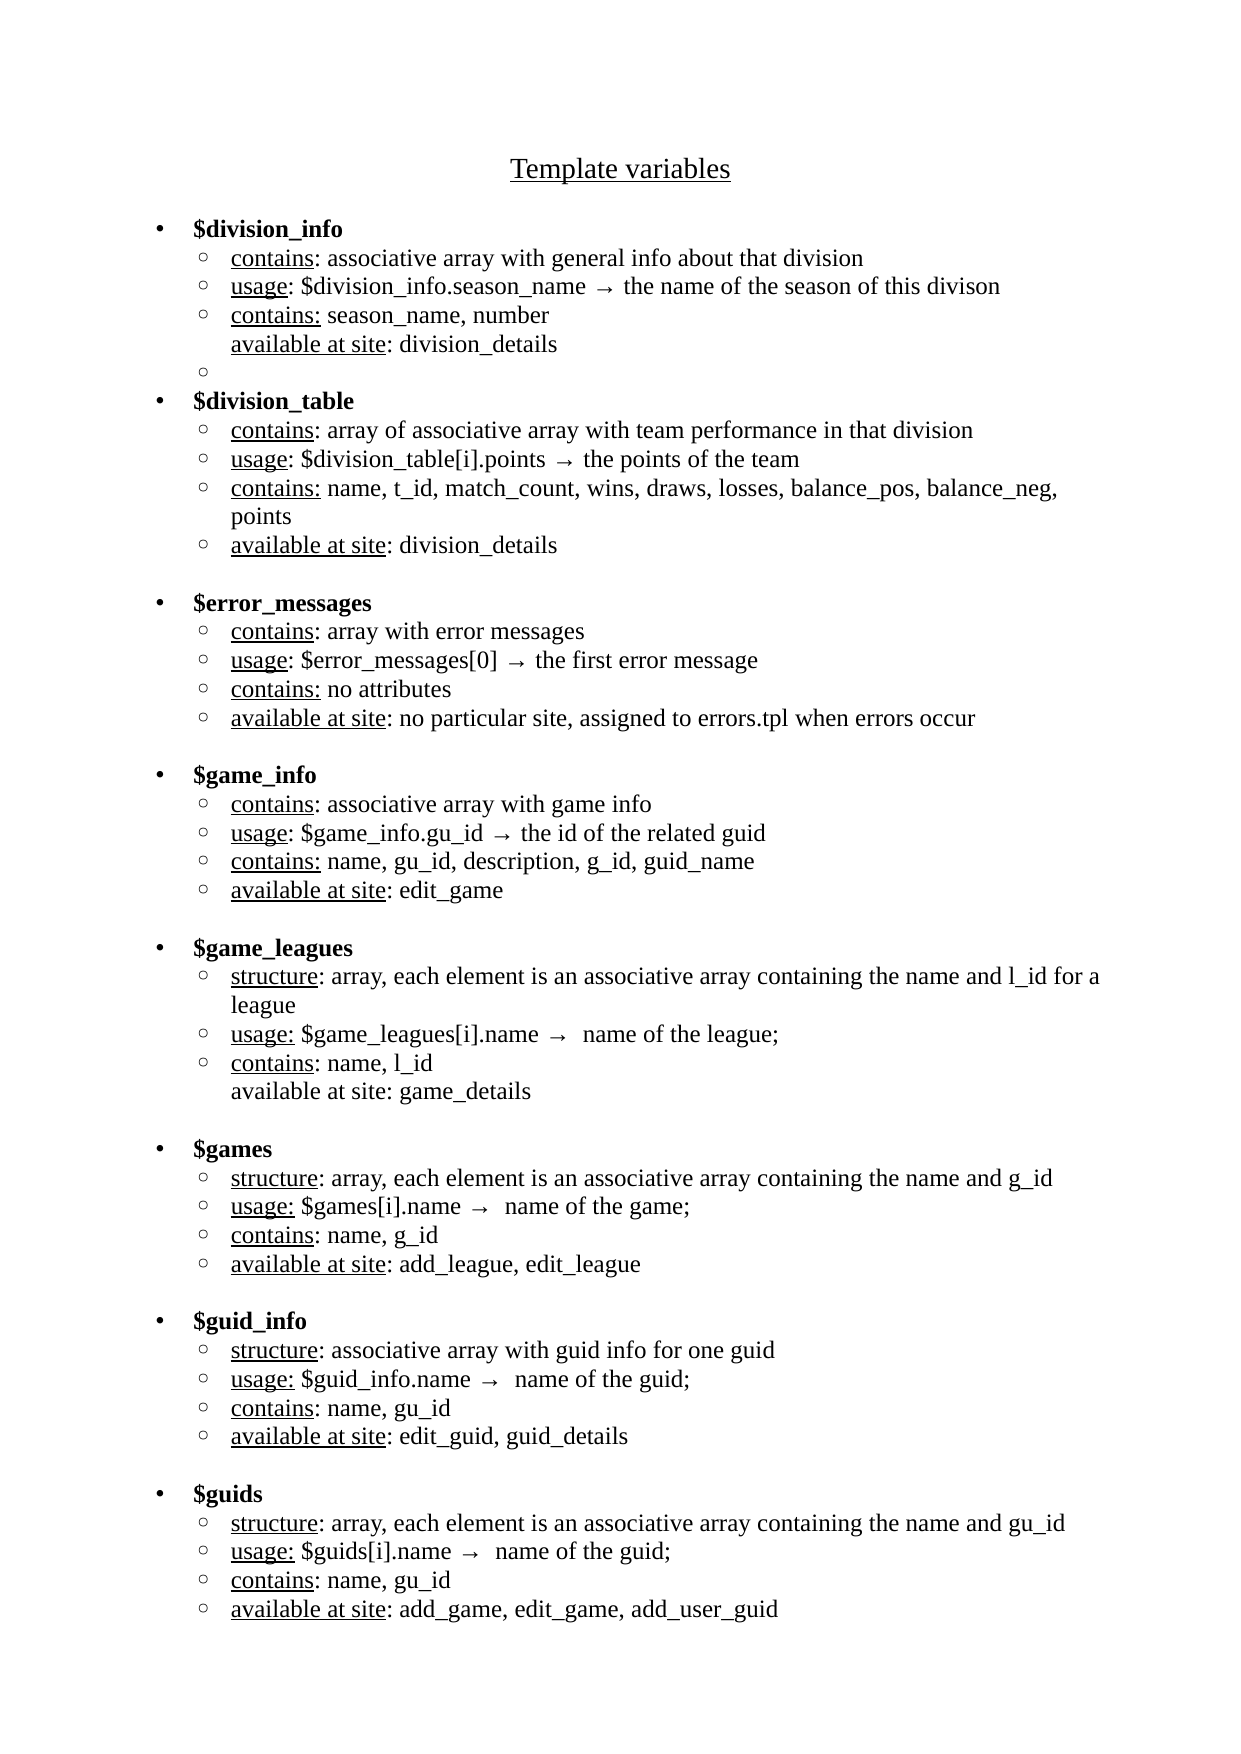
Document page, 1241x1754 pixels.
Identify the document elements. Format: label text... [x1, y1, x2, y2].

list usage: $guid_info.name → name of the guid; [193, 1364, 1122, 1393]
list usage: $games[i].name → name of the game; [193, 1191, 1122, 1220]
list $games [156, 1134, 1122, 1163]
list contains: name, gu_id [193, 1565, 1122, 1594]
text Template variables [118, 152, 1122, 185]
list structure: array, each element is an associative array containing the name and gu_id [193, 1508, 1122, 1536]
list contains: name, l_id [193, 1048, 1122, 1076]
list contains: name, t_id, match_count, wins, draws, losses, balance_pos, balance_neg, points [193, 473, 1122, 530]
list contains: no attributes [193, 674, 1122, 703]
list contains: name, gu_id, description, g_id, guid_name [193, 846, 1122, 875]
list available at site: game_details [193, 1076, 1122, 1105]
list available at site: no particular site, assigned to errors.tpl when errors occur [193, 703, 1122, 731]
list usage: $error_messages[0] → the first error message [193, 645, 1122, 674]
list $division_info [156, 214, 1122, 243]
list contains: associative array with game info [193, 789, 1122, 818]
list usage: $game_leagues[i].name → name of the league; [193, 1019, 1122, 1048]
list available at site: add_league, edit_league [193, 1249, 1122, 1278]
list usage: $game_info.gu_id → the id of the related guid [193, 818, 1122, 846]
list available at site: division_details [193, 329, 1122, 358]
list contains: name, gu_id [193, 1393, 1122, 1421]
list usage: $guids[i].name → name of the guid; [193, 1536, 1122, 1565]
list contains: array of associative array with team performance in that division [193, 415, 1122, 444]
list usage: $division_table[i].points → the points of the team [193, 444, 1122, 473]
list available at site: edit_game [193, 875, 1122, 904]
list usage: $division_info.season_name → the name of the season of this divison [193, 271, 1122, 300]
list available at site: add_game, edit_game, add_user_guid [193, 1594, 1122, 1623]
list $game_leagues [156, 933, 1122, 961]
list available at site: edit_guid, guid_details [193, 1421, 1122, 1450]
list $guid_info [156, 1306, 1122, 1335]
list contains: array with error messages [193, 616, 1122, 645]
list $game_info [156, 760, 1122, 789]
list contains: season_name, number [193, 300, 1122, 329]
list structure: array, each element is an associative array containing the name and g_id [193, 1163, 1122, 1191]
list $guids [156, 1479, 1122, 1508]
list contains: name, g_id [193, 1220, 1122, 1249]
list available at site: division_details [193, 530, 1122, 559]
list $error_messages [156, 588, 1122, 616]
list structure: associative array with guid info for one guid [193, 1335, 1122, 1364]
list structure: array, each element is an associative array containing the name and l_id for a league [193, 961, 1122, 1019]
list $division_table [156, 386, 1122, 415]
list contains: associative array with general info about that division [193, 243, 1122, 271]
